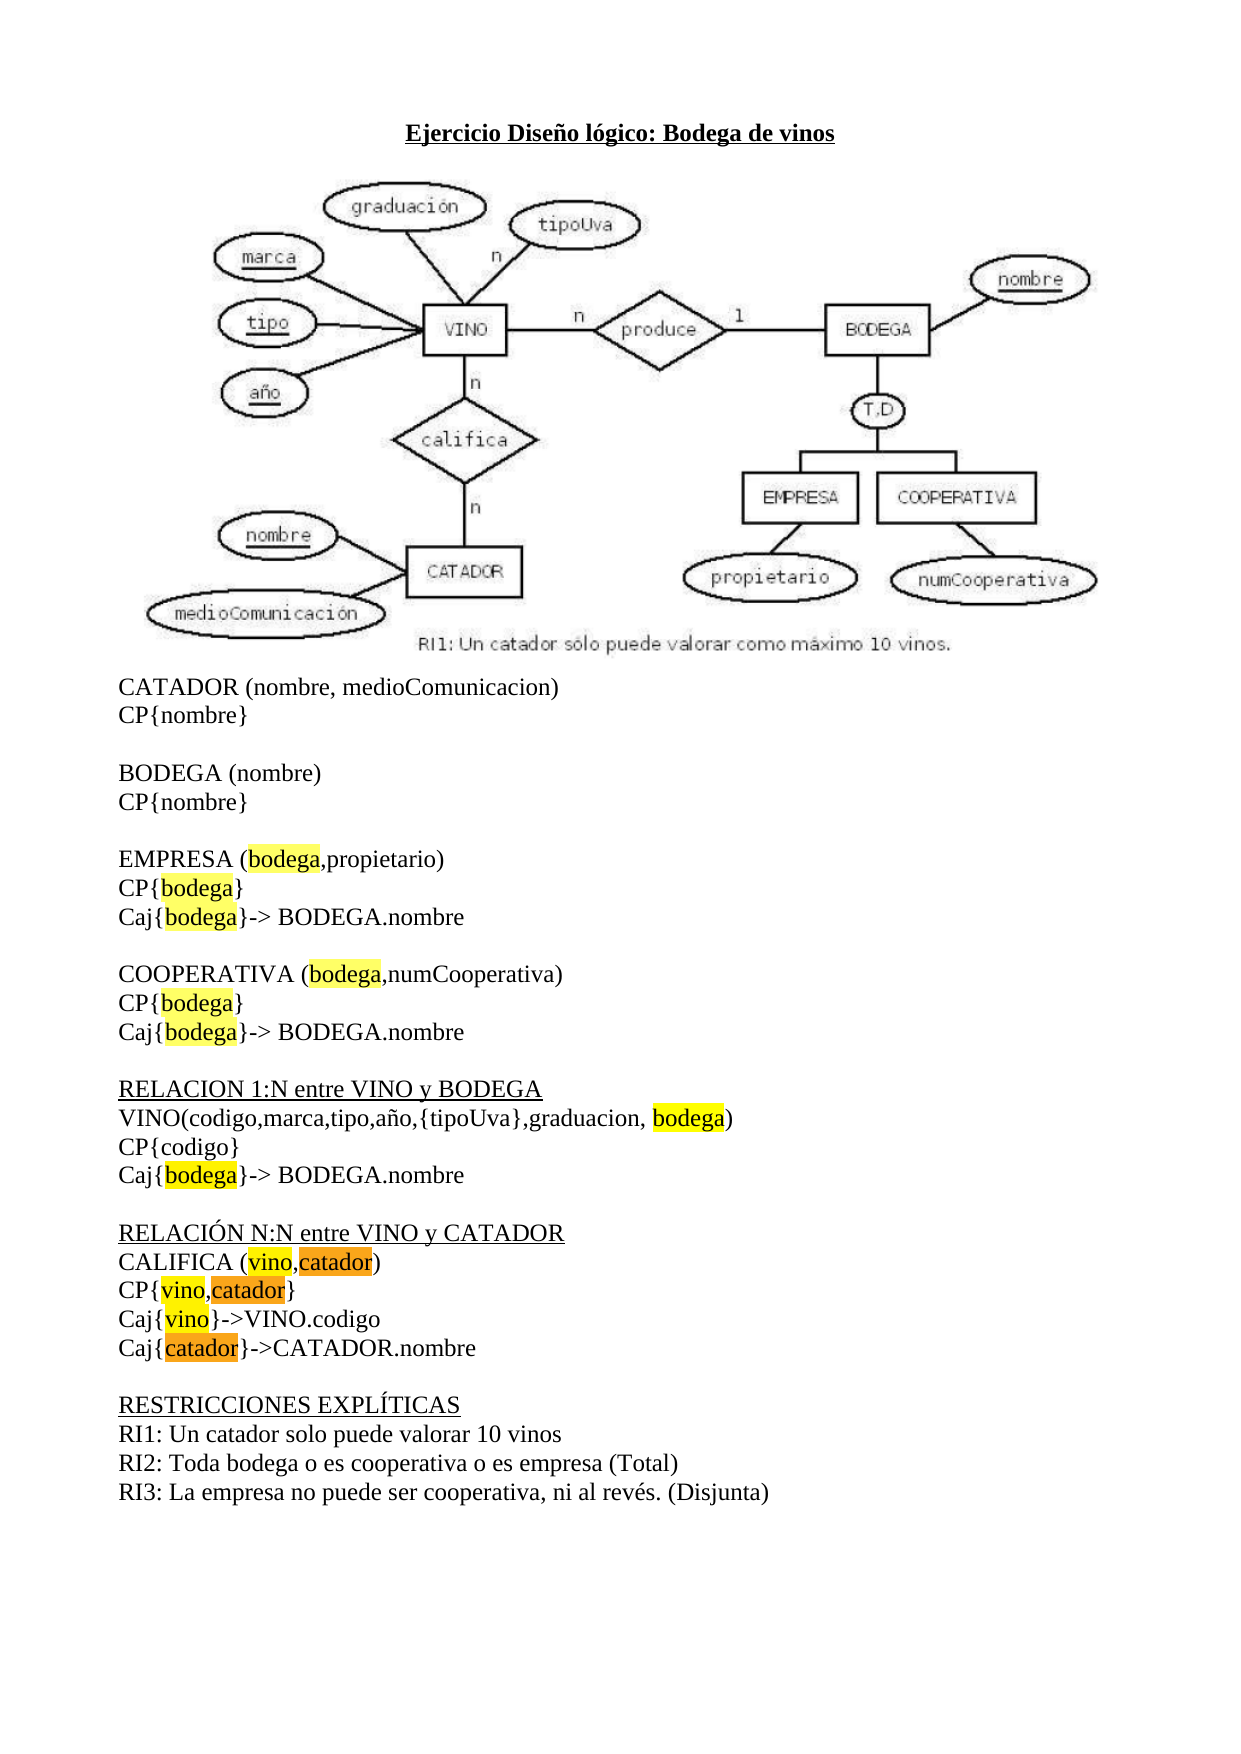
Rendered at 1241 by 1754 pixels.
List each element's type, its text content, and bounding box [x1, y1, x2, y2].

text BODEGA (nombre) [118, 758, 1122, 787]
picture [118, 175, 1123, 672]
text RELACIÓN N:N entre VINO y CATADOR [118, 1218, 1122, 1247]
text CP{bodega} [118, 873, 1122, 902]
text CP{bodega} [118, 988, 1122, 1017]
text RESTRICCIONES EXPLÍTICAS [118, 1391, 1122, 1419]
text CP{vino,catador} [118, 1276, 1122, 1304]
text COOPERATIVA (bodega,numCooperativa) [118, 959, 1122, 988]
text CP{codigo} [118, 1132, 1122, 1161]
text RI2: Toda bodega o es cooperativa o es empresa (Total) [118, 1448, 1122, 1477]
text RELACION 1:N entre VINO y BODEGA [118, 1074, 1122, 1103]
text Caj{bodega}-> BODEGA.nombre [118, 1161, 1122, 1189]
text Caj{bodega}-> BODEGA.nombre [118, 1017, 1122, 1046]
text Caj{catador}->CATADOR.nombre [118, 1333, 1122, 1362]
text Caj{vino}->VINO.codigo [118, 1304, 1122, 1333]
text Caj{bodega}-> BODEGA.nombre [118, 902, 1122, 931]
text Ejercicio Diseño lógico: Bodega de vinos [118, 118, 1122, 147]
text VINO(codigo,marca,tipo,año,{tipoUva},graduacion, bodega) [118, 1103, 1122, 1132]
text EMPRESA (bodega,propietario) [118, 844, 1122, 873]
text CALIFICA (vino,catador) [118, 1247, 1122, 1276]
text CP{nombre} [118, 787, 1122, 816]
text RI3: La empresa no puede ser cooperativa, ni al revés. (Disjunta) [118, 1477, 1122, 1506]
text RI1: Un catador solo puede valorar 10 vinos [118, 1419, 1122, 1448]
text CATADOR (nombre, medioComunicacion) CP{nombre} [118, 672, 1122, 729]
